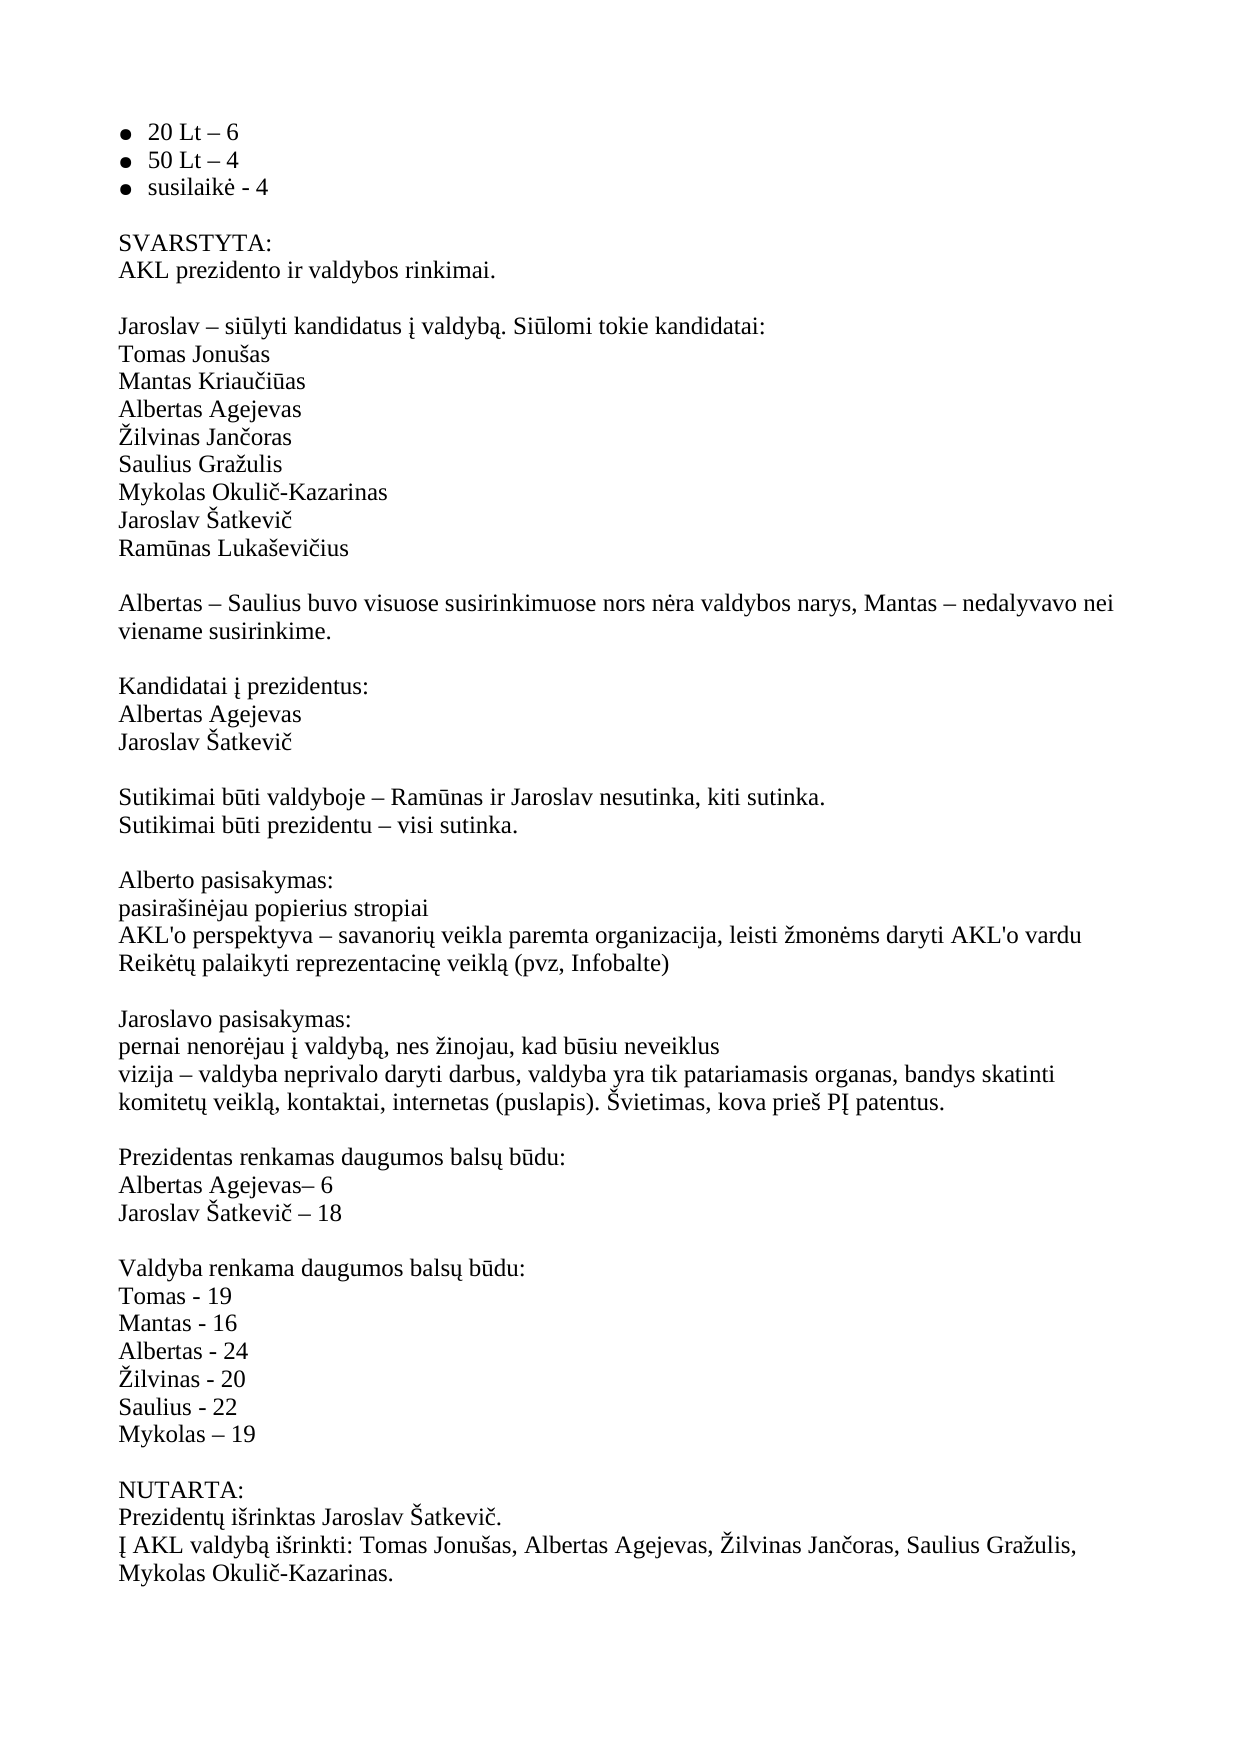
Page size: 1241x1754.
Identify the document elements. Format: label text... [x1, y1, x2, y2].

text Prezidentas renkamas daugumos balsų būdu: [118, 1143, 1122, 1171]
text AKL prezidento ir valdybos rinkimai. [118, 257, 1122, 284]
list 20 Lt – 6 [118, 118, 1122, 146]
text Į AKL valdybą išrinkti: Tomas Jonušas, Albertas Agejevas, Žilvinas Jančoras, Saulius Gražulis, Mykolas Okulič-Kazarinas. [118, 1531, 1122, 1587]
text Reikėtų palaikyti reprezentacinę veiklą (pvz, Infobalte) [118, 949, 1122, 977]
text Jaroslav Šatkevič [118, 506, 1122, 534]
text Mantas Kriaučiūas [118, 367, 1122, 395]
text vizija – valdyba neprivalo daryti darbus, valdyba yra tik patariamasis organas, bandys skatinti komitetų veiklą, kontaktai, internetas (puslapis). Švietimas, kova prieš PĮ patentus. [118, 1060, 1122, 1116]
text Sutikimai būti prezidentu – visi sutinka. [118, 811, 1122, 838]
text Tomas - 19 [118, 1282, 1122, 1309]
text Ramūnas Lukaševičius [118, 534, 1122, 561]
text Mykolas Okulič-Kazarinas [118, 478, 1122, 506]
text AKL'o perspektyva – savanorių veikla paremta organizacija, leisti žmonėms daryti AKL'o vardu [118, 922, 1122, 949]
text Albertas Agejevas– 6 [118, 1171, 1122, 1199]
text Žilvinas Jančoras [118, 423, 1122, 451]
text Mykolas – 19 [118, 1420, 1122, 1448]
text Albertas Agejevas [118, 700, 1122, 728]
text Jaroslav Šatkevič – 18 [118, 1199, 1122, 1226]
text Sutikimai būti valdyboje – Ramūnas ir Jaroslav nesutinka, kiti sutinka. [118, 783, 1122, 811]
text Jaroslav – siūlyti kandidatus į valdybą. Siūlomi tokie kandidatai: [118, 312, 1122, 340]
text Kandidatai į prezidentus: [118, 672, 1122, 700]
text SVARSTYTA: [118, 229, 1122, 257]
text Jaroslav Šatkevič [118, 728, 1122, 755]
text Alberto pasisakymas: [118, 866, 1122, 894]
text Saulius Gražulis [118, 451, 1122, 478]
text NUTARTA: [118, 1476, 1122, 1503]
text pasirašinėjau popierius stropiai [118, 894, 1122, 922]
list susilaikė - 4 [118, 173, 1122, 201]
text Albertas – Saulius buvo visuose susirinkimuose nors nėra valdybos narys, Mantas – nedalyvavo nei viename susirinkime. [118, 589, 1122, 644]
text Tomas Jonušas [118, 340, 1122, 367]
text Mantas - 16 [118, 1309, 1122, 1337]
text pernai nenorėjau į valdybą, nes žinojau, kad būsiu neveiklus [118, 1032, 1122, 1060]
text Prezidentų išrinktas Jaroslav Šatkevič. [118, 1503, 1122, 1531]
text Saulius - 22 [118, 1393, 1122, 1420]
text Valdyba renkama daugumos balsų būdu: [118, 1254, 1122, 1282]
text Albertas Agejevas [118, 395, 1122, 423]
text Albertas - 24 [118, 1337, 1122, 1365]
list 50 Lt – 4 [118, 146, 1122, 173]
text Žilvinas - 20 [118, 1365, 1122, 1393]
text Jaroslavo pasisakymas: [118, 1005, 1122, 1032]
